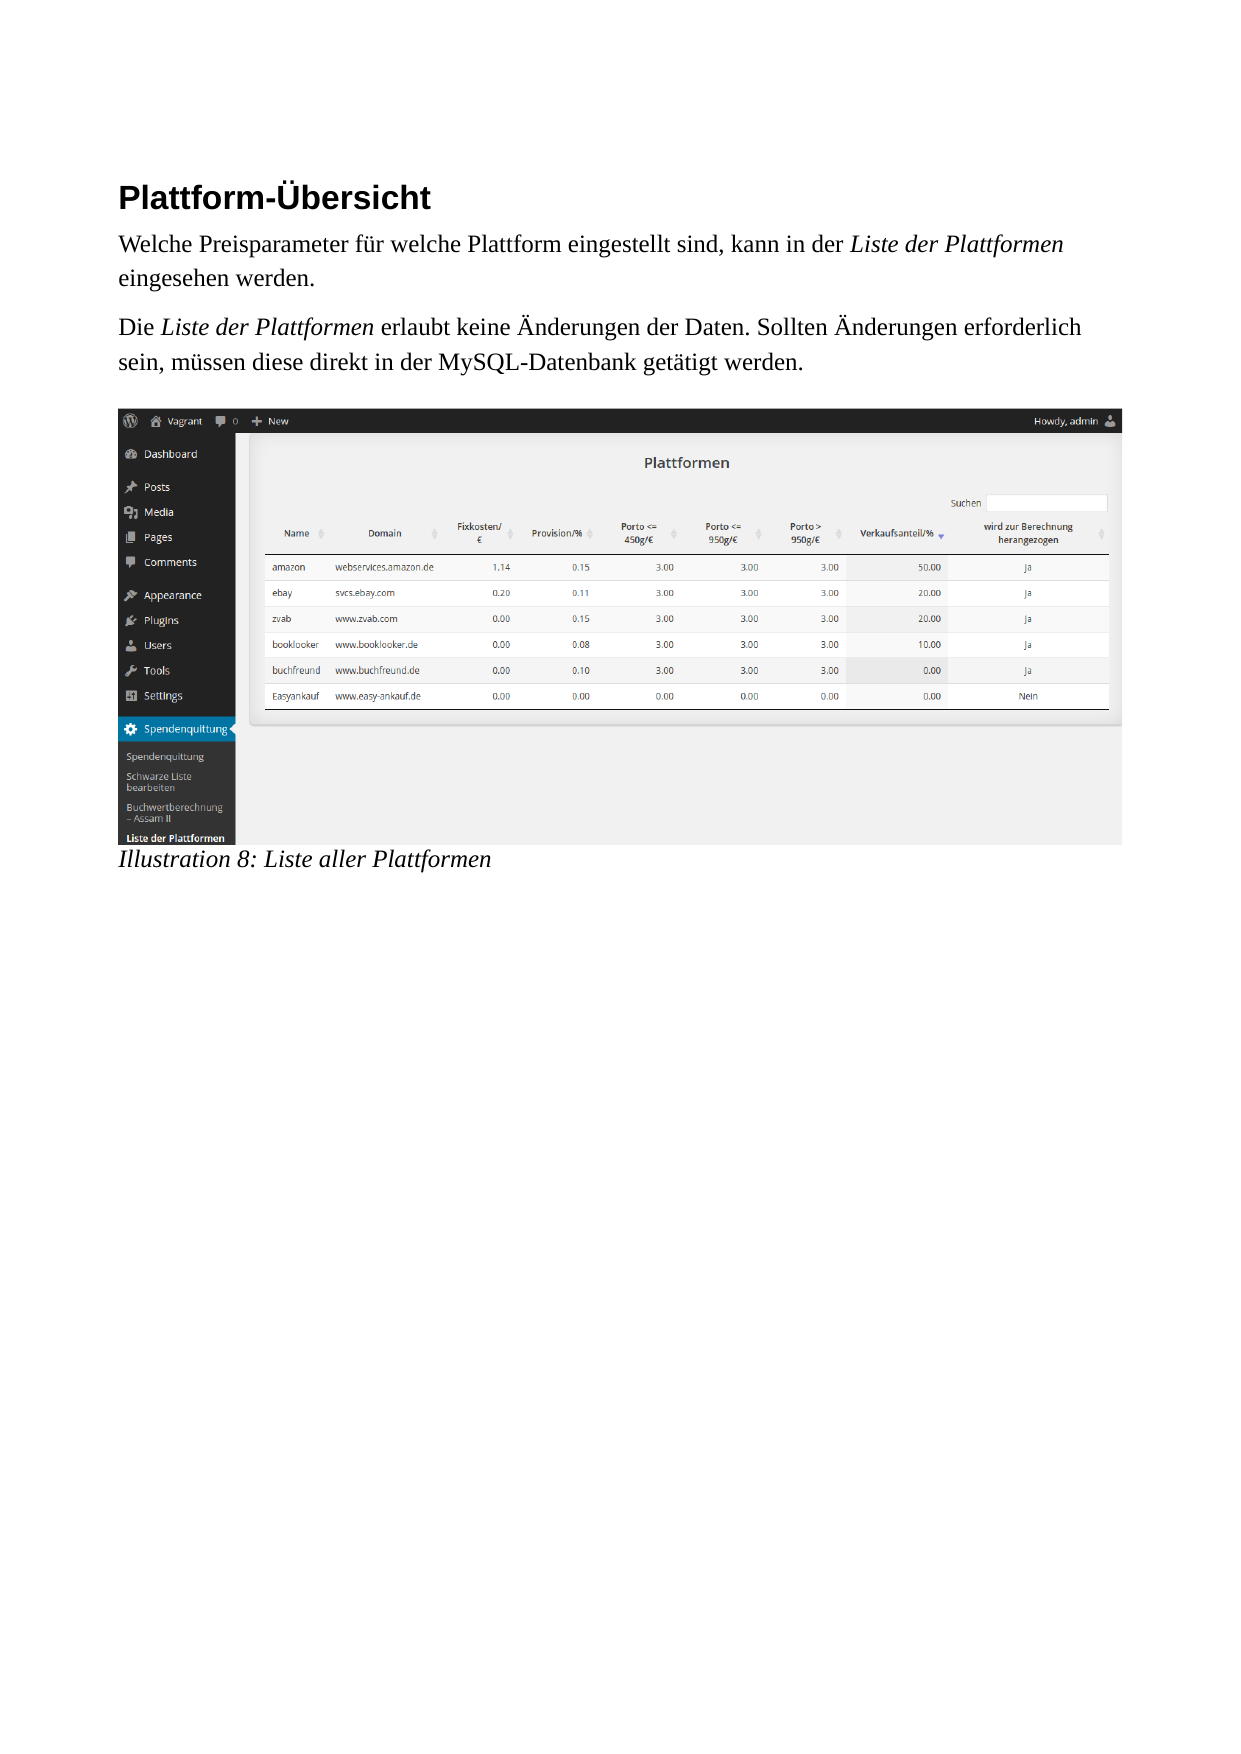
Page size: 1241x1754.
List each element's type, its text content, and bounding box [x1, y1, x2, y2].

text Illustration 8: Liste aller Plattformen [118, 845, 1122, 873]
picture [118, 408, 1123, 845]
text Die Liste der Plattformen erlaubt keine Änderungen der Daten. Sollten Änderungen erforderlich sein, müssen diese direkt in der MySQL-Datenbank getätigt werden. [118, 312, 1122, 376]
picture [125, 724, 137, 735]
subtitle Plattform-Übersicht [118, 178, 1122, 216]
text Welche Preisparameter für welche Plattform eingestellt sind, kann in der Liste der Plattformen eingesehen werden. [118, 229, 1122, 292]
